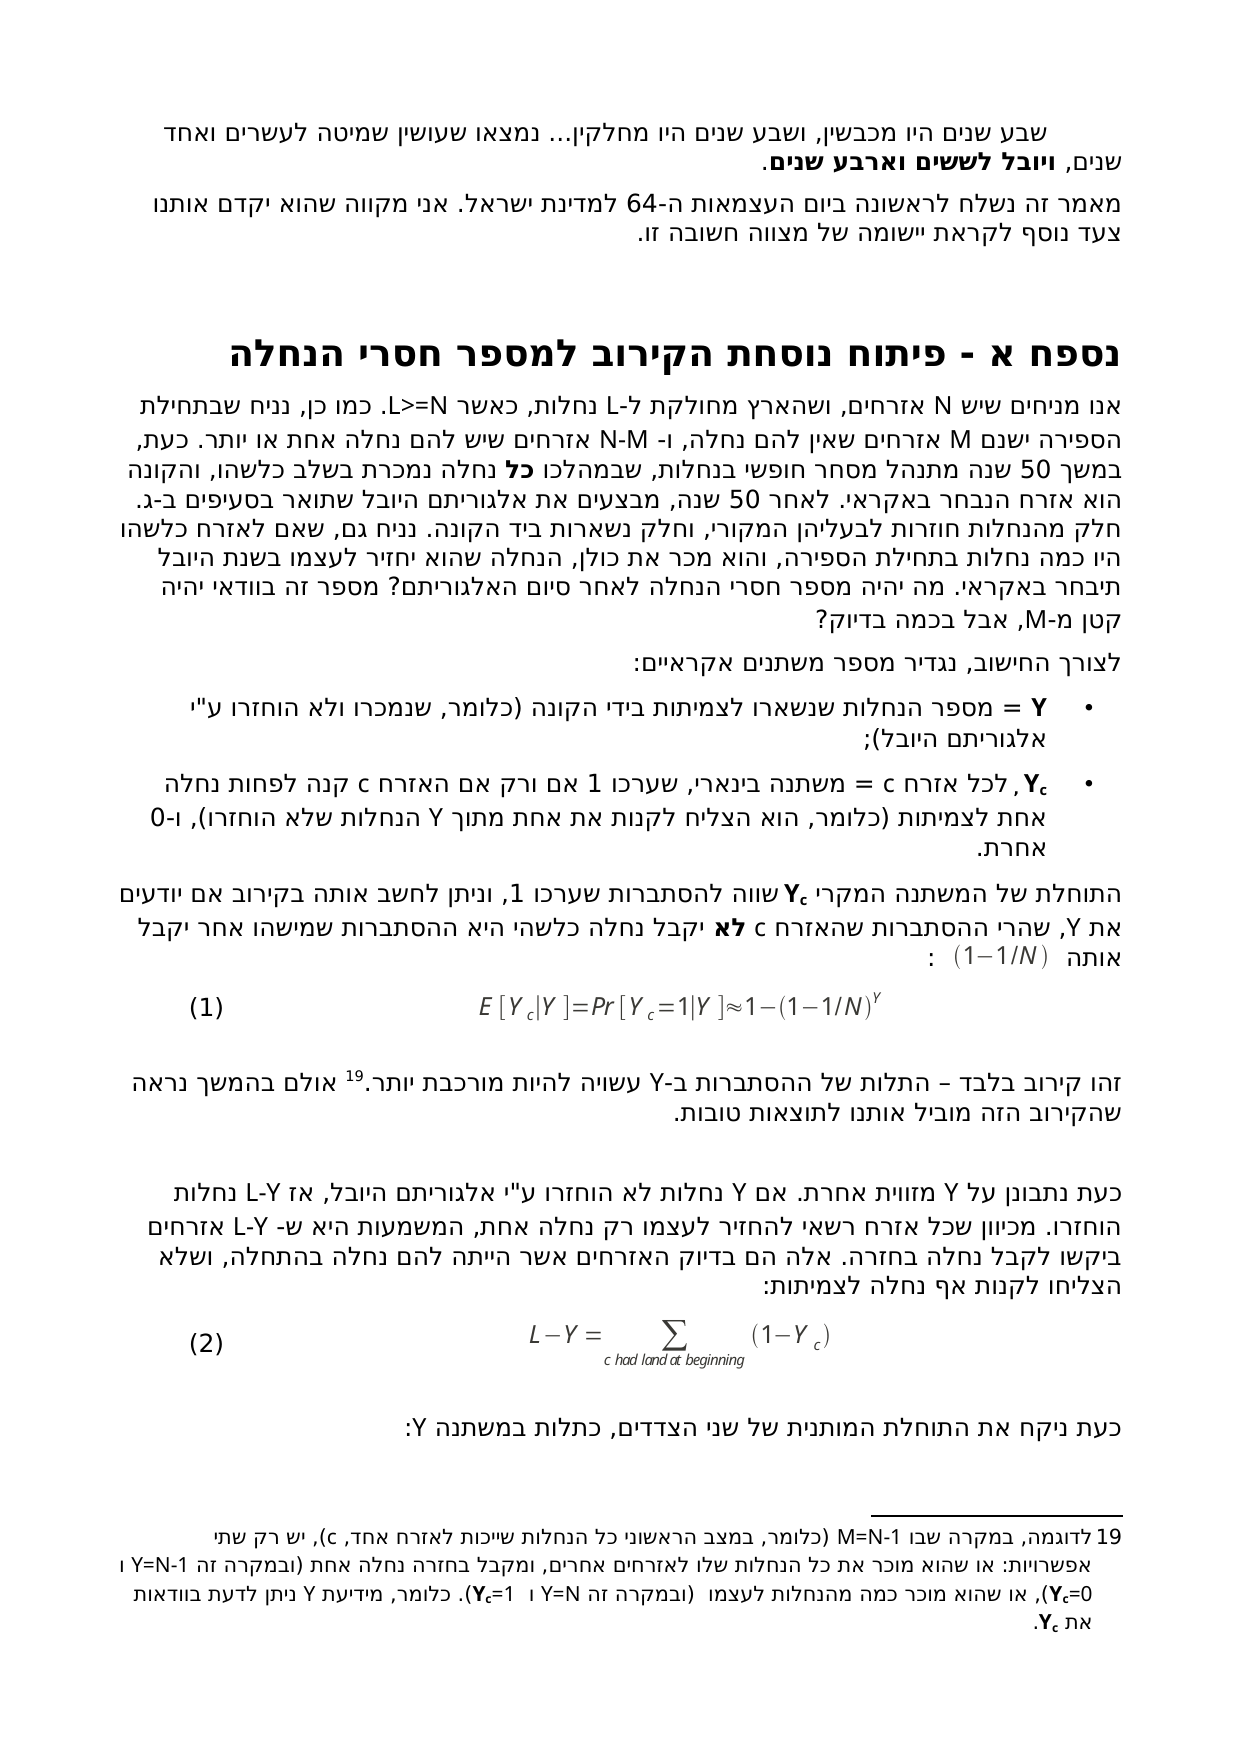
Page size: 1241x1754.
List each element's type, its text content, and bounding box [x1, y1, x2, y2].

text לדוגמה, במקרה שבו M=N-1 (כלומר, במצב הראשוני כל הנחלות שייכות לאזרח אחד, c), יש רק שתי אפשרויות: או שהוא מוכר את כל הנחלות שלו לאזרחים אחרים, ומקבל בחזרה נחלה אחת (ובמקרה זה Y=N-1 ו Yc=0), או שהוא מוכר כמה מהנחלות לעצמו (ובמקרה זה Y=N ו Yc=1). כלומר, מידיעת Y ניתן לדעת בוודאות את Yc. [118, 1522, 1122, 1636]
text התוחלת של המשתנה המקרי Yc שווה להסתברות שערכו 1, וניתן לחשב אותה בקירוב אם יודעים את Y, שהרי ההסתברות שהאזרח c לא יקבל נחלה כלשהי היא ההסתברות שמישהו אחר יקבל אותה: [118, 875, 1122, 972]
table_header (1) [118, 985, 230, 1030]
table_header [230, 985, 1122, 1030]
text כעת ניקח את התוחלת המותנית של שני הצדדים, כתלות במשתנה Y: [118, 1409, 1122, 1443]
list Yc , לכל אזרח c = משתנה בינארי, שערכו 1 אם ורק אם האזרח c קנה לפחות נחלה אחת לצמיתות (כלומר, הוא הצליח לקנות את אחת מתוך Y הנחלות שלא הוחזרו), ו-0 אחרת. [118, 765, 1084, 863]
table_header [230, 1313, 1122, 1375]
text מאמר זה נשלח לראשונה ביום העצמאות ה-64 למדינת ישראל. אני מקווה שהוא יקדם אותנו צעד נוסף לקראת יישומה של מצווה חשובה זו. [118, 189, 1122, 247]
text אנו מניחים שיש N אזרחים, ושהארץ מחולקת ל-L נחלות, כאשר L>=N. כמו כן, נניח שבתחילת הספירה ישנם M אזרחים שאין להם נחלה, ו- N-M אזרחים שיש להם נחלה אחת או יותר. כעת, במשך 50 שנה מתנהל מסחר חופשי בנחלות, שבמהלכו כל נחלה נמכרת בשלב כלשהו, והקונה הוא אזרח הנבחר באקראי. לאחר 50 שנה, מבצעים את אלגוריתם היובל שתואר בסעיפים ב-ג. חלק מהנחלות חוזרות לבעליהן המקורי, וחלק נשארות ביד הקונה. נניח גם, שאם לאזרח כלשהו היו כמה נחלות בתחילת הספירה, והוא מכר את כולן, הנחלה שהוא יחזיר לעצמו בשנת היובל תיבחר באקראי. מה יהיה מספר חסרי הנחלה לאחר סיום האלגוריתם? מספר זה בוודאי יהיה קטן מ-M, אבל בכמה בדיוק? [118, 387, 1122, 636]
subtitle נספח א - פיתוח נוסחת הקירוב למספר חסרי הנחלה [118, 331, 1122, 375]
list Y = מספר הנחלות שנשארו לצמיתות בידי הקונה (כלומר, שנמכרו ולא הוחזרו ע"י אלגוריתם היובל); [118, 690, 1084, 753]
table_header (2) [118, 1313, 230, 1375]
text לצורך החישוב, נגדיר מספר משתנים אקראיים: [118, 648, 1122, 677]
text כעת נתבונן על Y מזווית אחרת. אם Y נחלות לא הוחזרו ע"י אלגוריתם היובל, אז L-Y נחלות הוחזרו. מכיוון שכל אזרח רשאי להחזיר לעצמו רק נחלה אחת, המשמעות היא ש- L-Y אזרחים ביקשו לקבל נחלה בחזרה. אלה הם בדיוק האזרחים אשר הייתה להם נחלה בהתחלה, ושלא הצליחו לקנות אף נחלה לצמיתות: [118, 1174, 1122, 1301]
text שבע שנים היו מכבשין, ושבע שנים היו מחלקין... נמצאו שעושין שמיטה לעשרים ואחד שנים, ויובל לששים וארבע שנים. [118, 118, 1122, 176]
text זהו קירוב בלבד – התלות של ההסתברות ב-Y עשויה להיות מורכבת יותר. אולם בהמשך נראה שהקירוב הזה מוביל אותנו לתוצאות טובות. [118, 1064, 1122, 1128]
